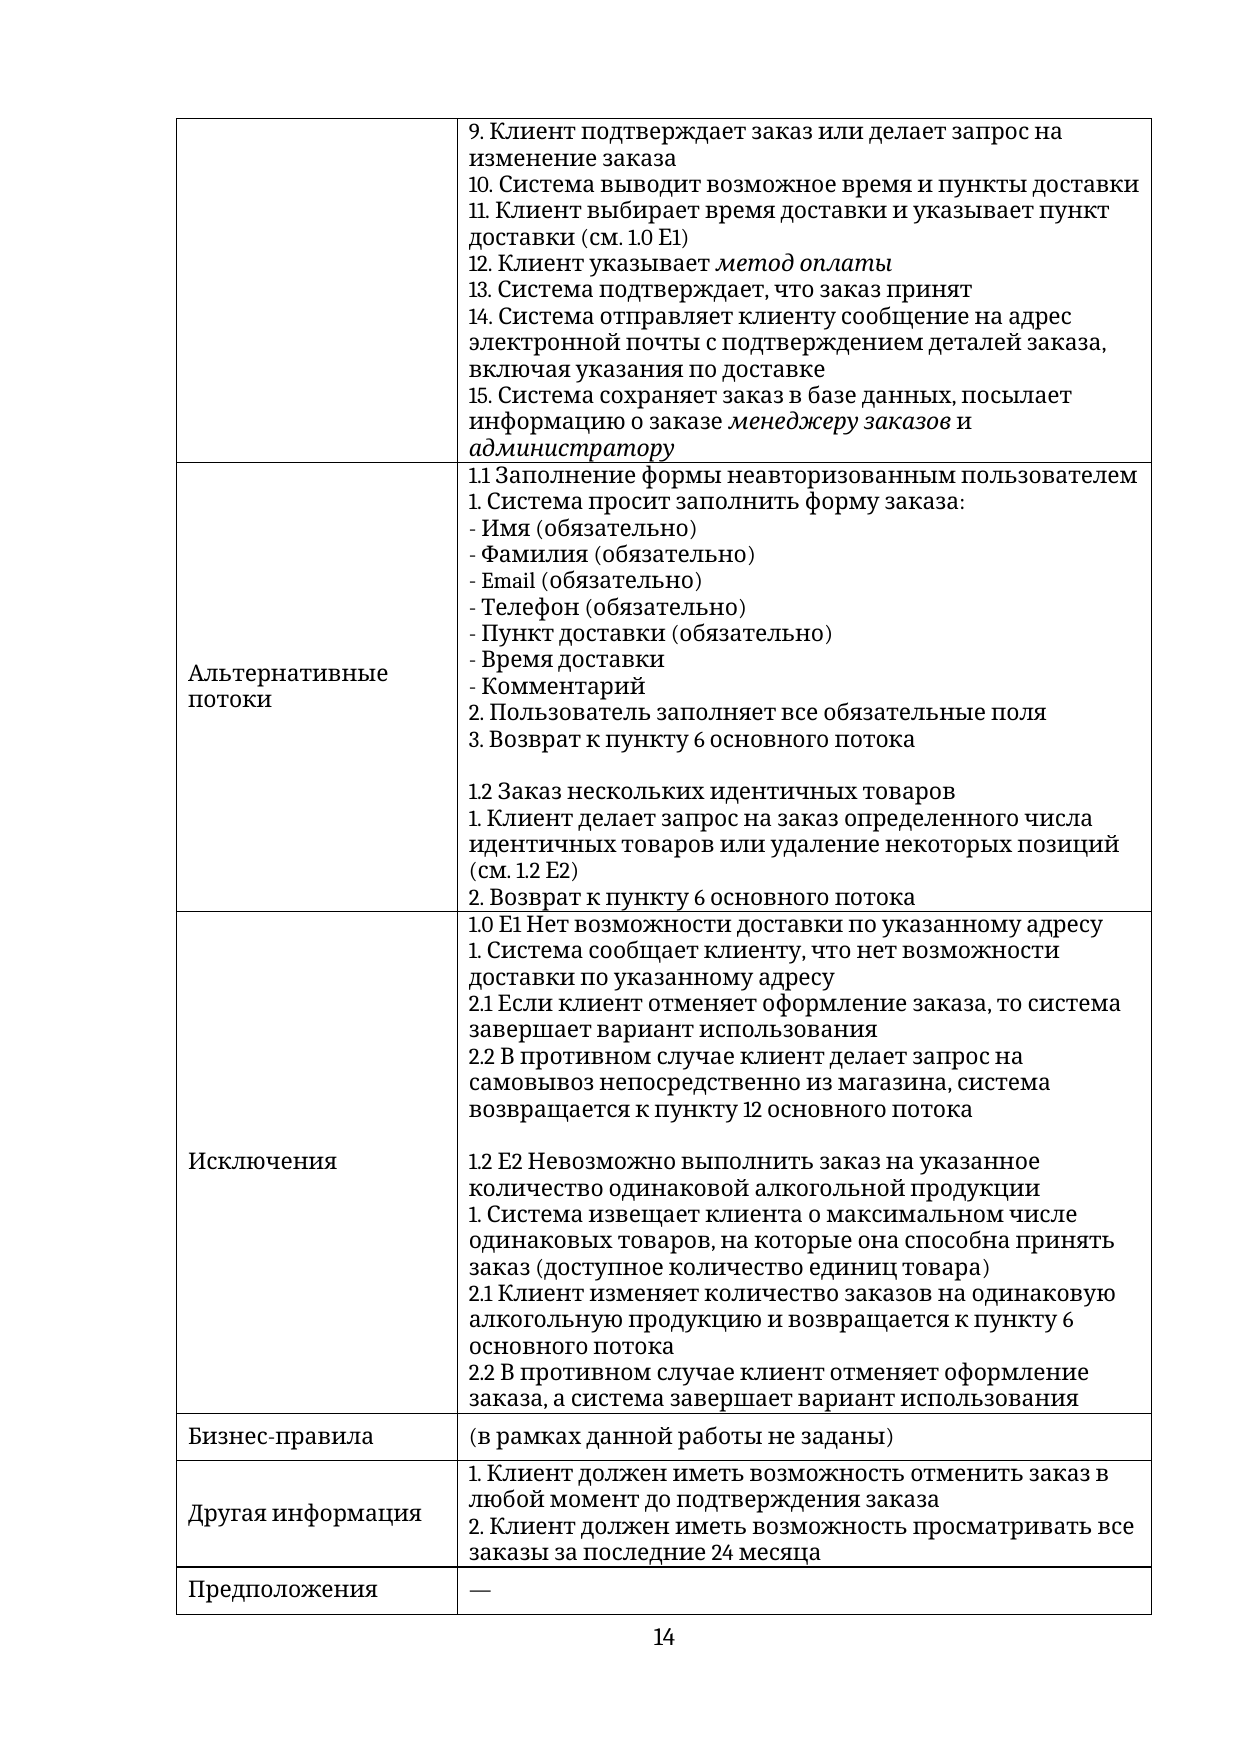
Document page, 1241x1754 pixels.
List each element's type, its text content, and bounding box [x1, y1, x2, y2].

table_cell 1. Клиент должен иметь возможность отменить заказ в любой момент до подтверждения заказа 2. Клиент должен иметь возможность просматривать все заказы за последние 24 месяца [458, 1461, 1151, 1566]
table_cell Предположения [177, 1568, 457, 1614]
table_cell Исключения [177, 912, 457, 1413]
table_cell Альтернативные потоки [177, 463, 457, 911]
table_cell Другая информация [177, 1461, 457, 1566]
table_cell 9. Клиент подтверждает заказ или делает запрос на изменение заказа 10. Система выводит возможное время и пункты доставки 11. Клиент выбирает время доставки и указывает пункт доставки (см. 1.0 Е1) 12. Клиент указывает метод оплаты 13. Система подтверждает, что заказ принят 14. Система отправляет клиенту сообщение на адрес электронной почты с подтверждением деталей заказа, включая указания по доставке 15. Система сохраняет заказ в базе данных, посылает информацию о заказе менеджеру заказов и администратору [458, 119, 1151, 462]
table_cell — [458, 1568, 1151, 1614]
table_cell 1.0 Е1 Нет возможности доставки по указанному адресу 1. Система сообщает клиенту, что нет возможности доставки по указанному адресу 2.1 Если клиент отменяет оформление заказа, то система завершает вариант использования 2.2 В противном случае клиент делает запрос на самовывоз непосредственно из магазина, система возвращается к пункту 12 основного потока 1.2 Е2 Невозможно выполнить заказ на указанное количество одинаковой алкогольной продукции 1. Система извещает клиента о максимальном числе одинаковых товаров, на которые она способна принять заказ (доступное количество единиц товара) 2.1 Клиент изменяет количество заказов на одинаковую алкогольную продукцию и возвращается к пункту 6 основного потока 2.2 В противном случае клиент отменяет оформление заказа, а система завершает вариант использования [458, 912, 1151, 1413]
table_cell Бизнес-правила [177, 1414, 457, 1460]
table_cell [177, 119, 457, 462]
table_cell (в рамках данной работы не заданы) [458, 1414, 1151, 1460]
table_cell 1.1 Заполнение формы неавторизованным пользователем 1. Система просит заполнить форму заказа: - Имя (обязательно) - Фамилия (обязательно) - Email (обязательно) - Телефон (обязательно) - Пункт доставки (обязательно) - Время доставки - Комментарий 2. Пользователь заполняет все обязательные поля 3. Возврат к пункту 6 основного потока 1.2 Заказ нескольких идентичных товаров 1. Клиент делает запрос на заказ определенного числа идентичных товаров или удаление некоторых позиций (см. 1.2 Е2) 2. Возврат к пункту 6 основного потока [458, 463, 1151, 911]
